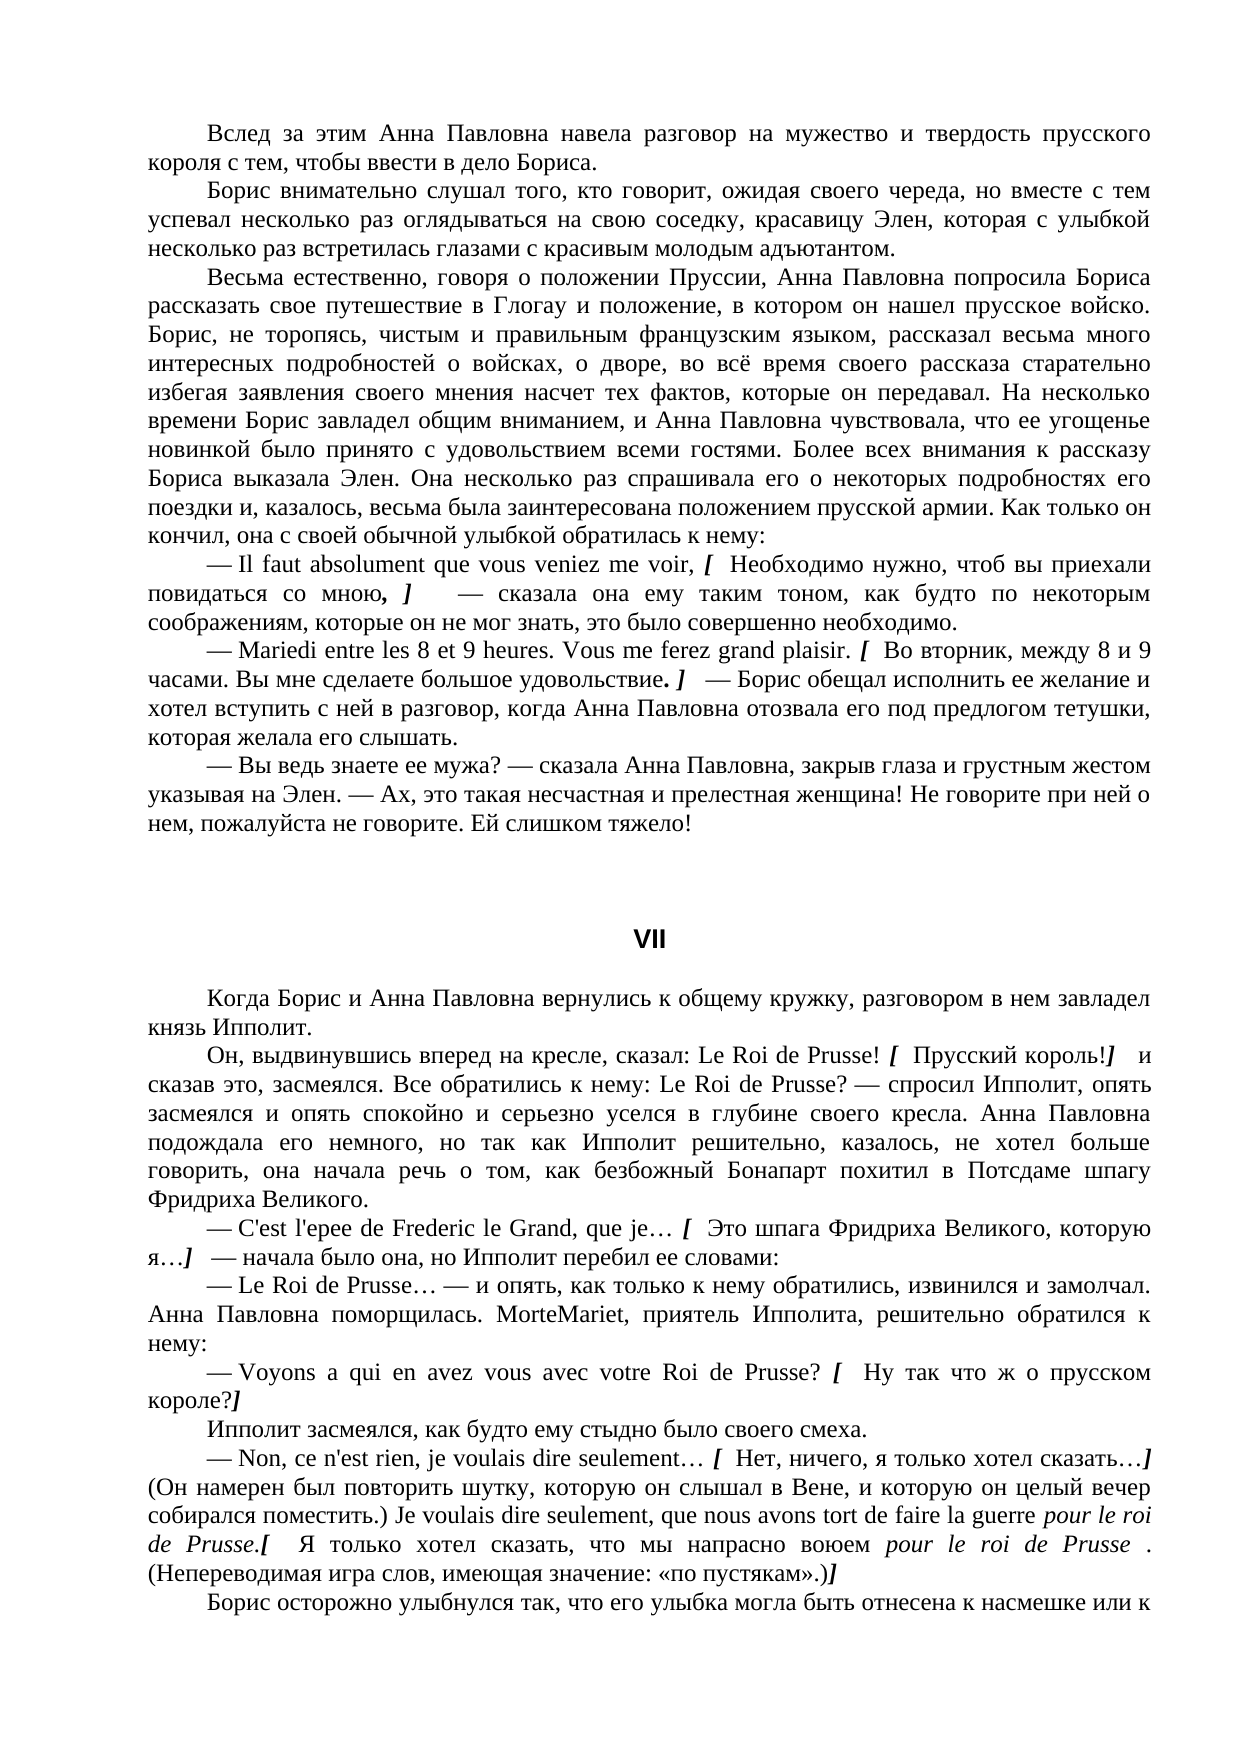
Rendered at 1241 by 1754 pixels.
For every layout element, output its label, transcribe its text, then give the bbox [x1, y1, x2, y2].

text Борис осторожно улыбнулся так, что его улыбка могла быть отнесена к насмешке или к [148, 1587, 1152, 1616]
text Весьма естественно, говоря о положении Пруссии, Анна Павловна попросила Бориса рассказать свое путешествие в Глогау и положение, в котором он нашел прусское войско. Борис, не торопясь, чистым и правильным французским языком, рассказал весьма много интересных подробностей о войсках, о дворе, во всё время своего рассказа старательно избегая заявления своего мнения насчет тех фактов, которые он передавал. На несколько времени Борис завладел общим вниманием, и Анна Павловна чувствовала, что ее угощенье новинкой было принято с удовольствием всеми гостями. Более всех внимания к рассказу Бориса выказала Элен. Она несколько раз спрашивала его о некоторых подробностях его поездки и, казалось, весьма была заинтересована положением прусской армии. Как только он кончил, она с своей обычной улыбкой обратилась к нему: [148, 262, 1152, 549]
subtitle VII [148, 923, 1152, 954]
text Ипполит засмеялся, как будто ему стыдно было своего смеха. [148, 1414, 1152, 1443]
text Борис внимательно слушал того, кто говорит, ожидая своего череда, но вместе с тем успевал несколько раз оглядываться на свою соседку, красавицу Элен, которая с улыбкой несколько раз встретилась глазами с красивым молодым адъютантом. [148, 176, 1152, 262]
text — C'est l'epee de Frederic le Grand, que je… [ Это шпага Фридриха Великого, которую я…] — начала было она, но Ипполит перебил ее словами: [148, 1213, 1152, 1271]
text — Non, ce n'est rien, je voulais dire seulement… [ Нет, ничего, я только хотел сказать…] (Он намерен был повторить шутку, которую он слышал в Вене, и которую он целый вечер собирался поместить.) Je voulais dire seulement, que nous avons tort de faire la guerre рour le roi de Prusse.[ Я только хотел сказать, что мы напрасно воюем pour le roi de Prusse . (Непереводимая игра слов, имеющая значение: «по пустякам».)] [148, 1443, 1152, 1587]
text — Le Roi de Prusse… — и опять, как только к нему обратились, извинился и замолчал. Анна Павловна поморщилась. MorteMariet, приятель Ипполита, решительно обратился к нему: [148, 1271, 1152, 1357]
text — Il faut absolument que vous veniez me voir, [ Необходимо нужно, чтоб вы приехали повидаться со мною, ] — сказала она ему таким тоном, как будто по некоторым соображениям, которые он не мог знать, это было совершенно необходимо. [148, 549, 1152, 636]
text — Вы ведь знаете ее мужа? — сказала Анна Павловна, закрыв глаза и грустным жестом указывая на Элен. — Ах, это такая несчастная и прелестная женщина! Не говорите при ней о нем, пожалуйста не говорите. Ей слишком тяжело! [148, 751, 1152, 837]
text Когда Борис и Анна Павловна вернулись к общему кружку, разговором в нем завладел князь Ипполит. [148, 983, 1152, 1041]
text — Mariedi entre les 8 et 9 heures. Vous me ferez grand plaisir. [ Во вторник, между 8 и 9 часами. Вы мне сделаете большое удовольствие. ] — Борис обещал исполнить ее желание и хотел вступить с ней в разговор, когда Анна Павловна отозвала его под предлогом тетушки, которая желала его cлышать. [148, 636, 1152, 751]
text Вслед за этим Анна Павловна навела разговор на мужество и твердость прусского короля с тем, чтобы ввести в дело Бориса. [148, 118, 1152, 176]
text — Voyons a qui en avez vous avec votre Roi de Prusse? [ Ну так что ж о прусском короле?] [148, 1357, 1152, 1414]
text Он, выдвинувшись вперед на кресле, сказал: Le Roi de Prusse! [ Прусский король!] и сказав это, засмеялся. Все обратились к нему: Le Roi de Prusse? — спросил Ипполит, опять засмеялся и опять спокойно и серьезно уселся в глубине своего кресла. Анна Павловна подождала его немного, но так как Ипполит решительно, казалось, не хотел больше говорить, она начала речь о том, как безбожный Бонапарт похитил в Потсдаме шпагу Фридриха Великого. [148, 1041, 1152, 1213]
